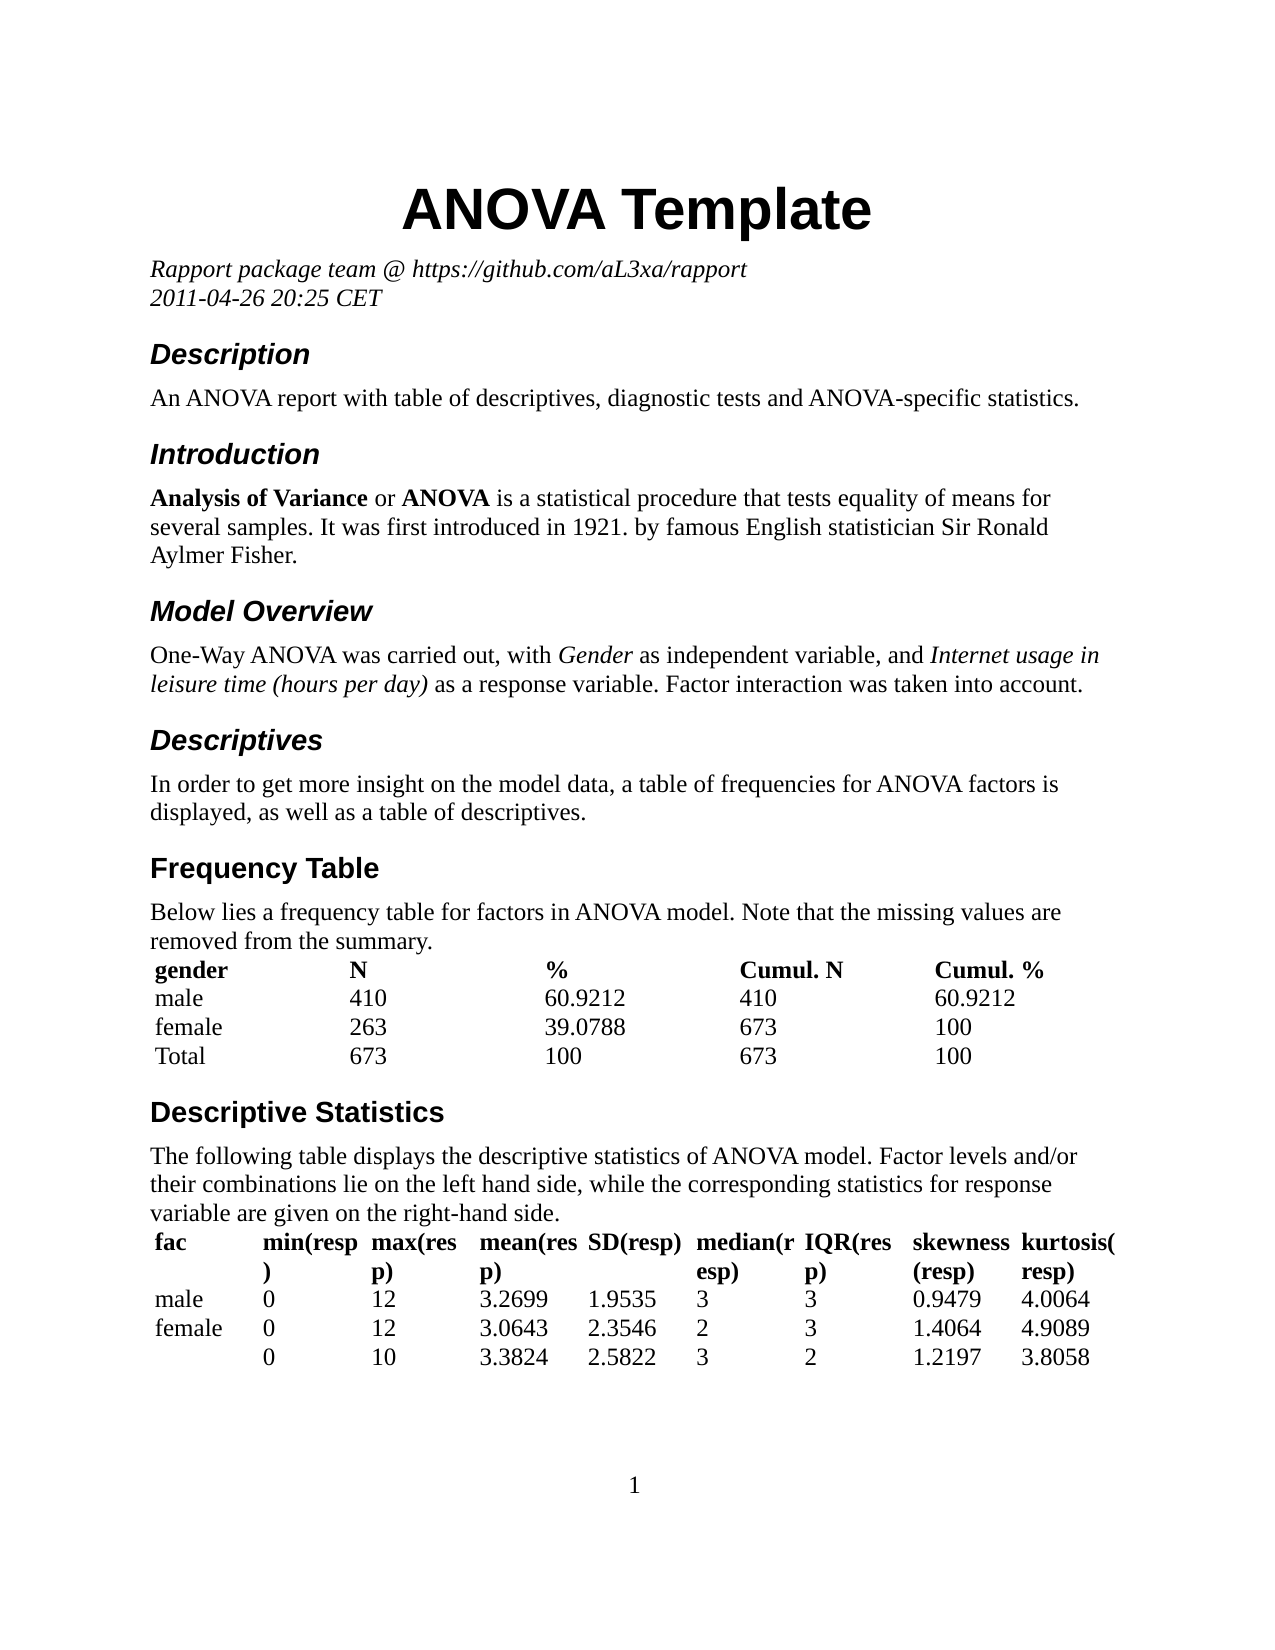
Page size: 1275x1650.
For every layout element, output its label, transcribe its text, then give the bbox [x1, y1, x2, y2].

text The following table displays the descriptive statistics of ANOVA model. Factor levels and/or their combinations lie on the left hand side, while the corresponding statistics for response variable are given on the right-hand side. [150, 1141, 1125, 1227]
table_cell 410 [345, 984, 540, 1012]
table_cell 2 [800, 1342, 908, 1371]
table_header N [345, 955, 540, 983]
table_header gender [150, 955, 345, 983]
table_header kurtosis(resp) [1017, 1227, 1125, 1284]
table_cell 4.9089 [1017, 1313, 1125, 1342]
text Rapport package team @ https://github.com/aL3xa/rapport [150, 254, 1125, 283]
text Below lies a frequency table for factors in ANOVA model. Note that the missing values are removed from the summary. [150, 897, 1125, 955]
table_cell 0 [258, 1285, 367, 1313]
table_header % [540, 955, 735, 983]
table_header IQR(resp) [800, 1227, 908, 1284]
subtitle Descriptive Statistics [150, 1095, 1125, 1128]
table_header Cumul. N [735, 955, 930, 983]
table_cell 0.9479 [908, 1285, 1017, 1313]
table_cell 3 [692, 1285, 800, 1313]
table_cell male [150, 984, 345, 1012]
table_cell female [150, 1012, 345, 1041]
table_header median(resp) [692, 1227, 800, 1284]
title ANOVA Template [150, 175, 1125, 242]
subtitle Frequency Table [150, 851, 1125, 885]
subtitle Descriptives [150, 723, 1125, 756]
table_cell 1.2197 [908, 1342, 1017, 1371]
table_cell 3.0643 [475, 1313, 583, 1342]
table_cell 3.3824 [475, 1342, 583, 1371]
table_header Cumul. % [930, 955, 1125, 983]
table_cell 10 [367, 1342, 475, 1371]
table_cell 2.5822 [583, 1342, 692, 1371]
table_cell 3 [800, 1313, 908, 1342]
table_cell 4.0064 [1017, 1285, 1125, 1313]
subtitle Model Overview [150, 594, 1125, 628]
table_cell 0 [258, 1313, 367, 1342]
table_cell 263 [345, 1012, 540, 1041]
table_header min(resp) [258, 1227, 367, 1284]
table_cell 100 [930, 1012, 1125, 1041]
table_cell 1.9535 [583, 1285, 692, 1313]
table_cell 410 [735, 984, 930, 1012]
text In order to get more insight on the model data, a table of frequencies for ANOVA factors is displayed, as well as a table of descriptives. [150, 769, 1125, 826]
text One-Way ANOVA was carried out, with Gender as independent variable, and Internet usage in leisure time (hours per day) as a response variable. Factor interaction was taken into account. [150, 640, 1125, 698]
table_cell 3.8058 [1017, 1342, 1125, 1371]
table_cell female [150, 1313, 258, 1342]
table_header max(resp) [367, 1227, 475, 1284]
table_header mean(resp) [475, 1227, 583, 1284]
table_cell 1.4064 [908, 1313, 1017, 1342]
text 2011-04-26 20:25 CET [150, 283, 1125, 312]
text Analysis of Variance or ANOVA is a statistical procedure that tests equality of means for several samples. It was first introduced in 1921. by famous English statistician Sir Ronald Aylmer Fisher. [150, 483, 1125, 569]
table_cell 100 [930, 1041, 1125, 1070]
table_cell 673 [345, 1041, 540, 1070]
table_cell 3.2699 [475, 1285, 583, 1313]
table_cell 12 [367, 1285, 475, 1313]
table_cell Total [150, 1041, 345, 1070]
table_cell 673 [735, 1041, 930, 1070]
table_cell 12 [367, 1313, 475, 1342]
table_cell 60.9212 [930, 984, 1125, 1012]
table_cell 3 [800, 1285, 908, 1313]
table_cell [150, 1342, 258, 1371]
text An ANOVA report with table of descriptives, diagnostic tests and ANOVA-specific statistics. [150, 383, 1125, 412]
table_cell 0 [258, 1342, 367, 1371]
table_header SD(resp) [583, 1227, 692, 1284]
table_cell 3 [692, 1342, 800, 1371]
table_cell 673 [735, 1012, 930, 1041]
table_cell 60.9212 [540, 984, 735, 1012]
subtitle Description [150, 337, 1125, 371]
table_cell 100 [540, 1041, 735, 1070]
table_cell 2 [692, 1313, 800, 1342]
table_cell 2.3546 [583, 1313, 692, 1342]
table_cell 39.0788 [540, 1012, 735, 1041]
table_cell male [150, 1285, 258, 1313]
table_header fac [150, 1227, 258, 1284]
table_header skewness(resp) [908, 1227, 1017, 1284]
subtitle Introduction [150, 437, 1125, 470]
